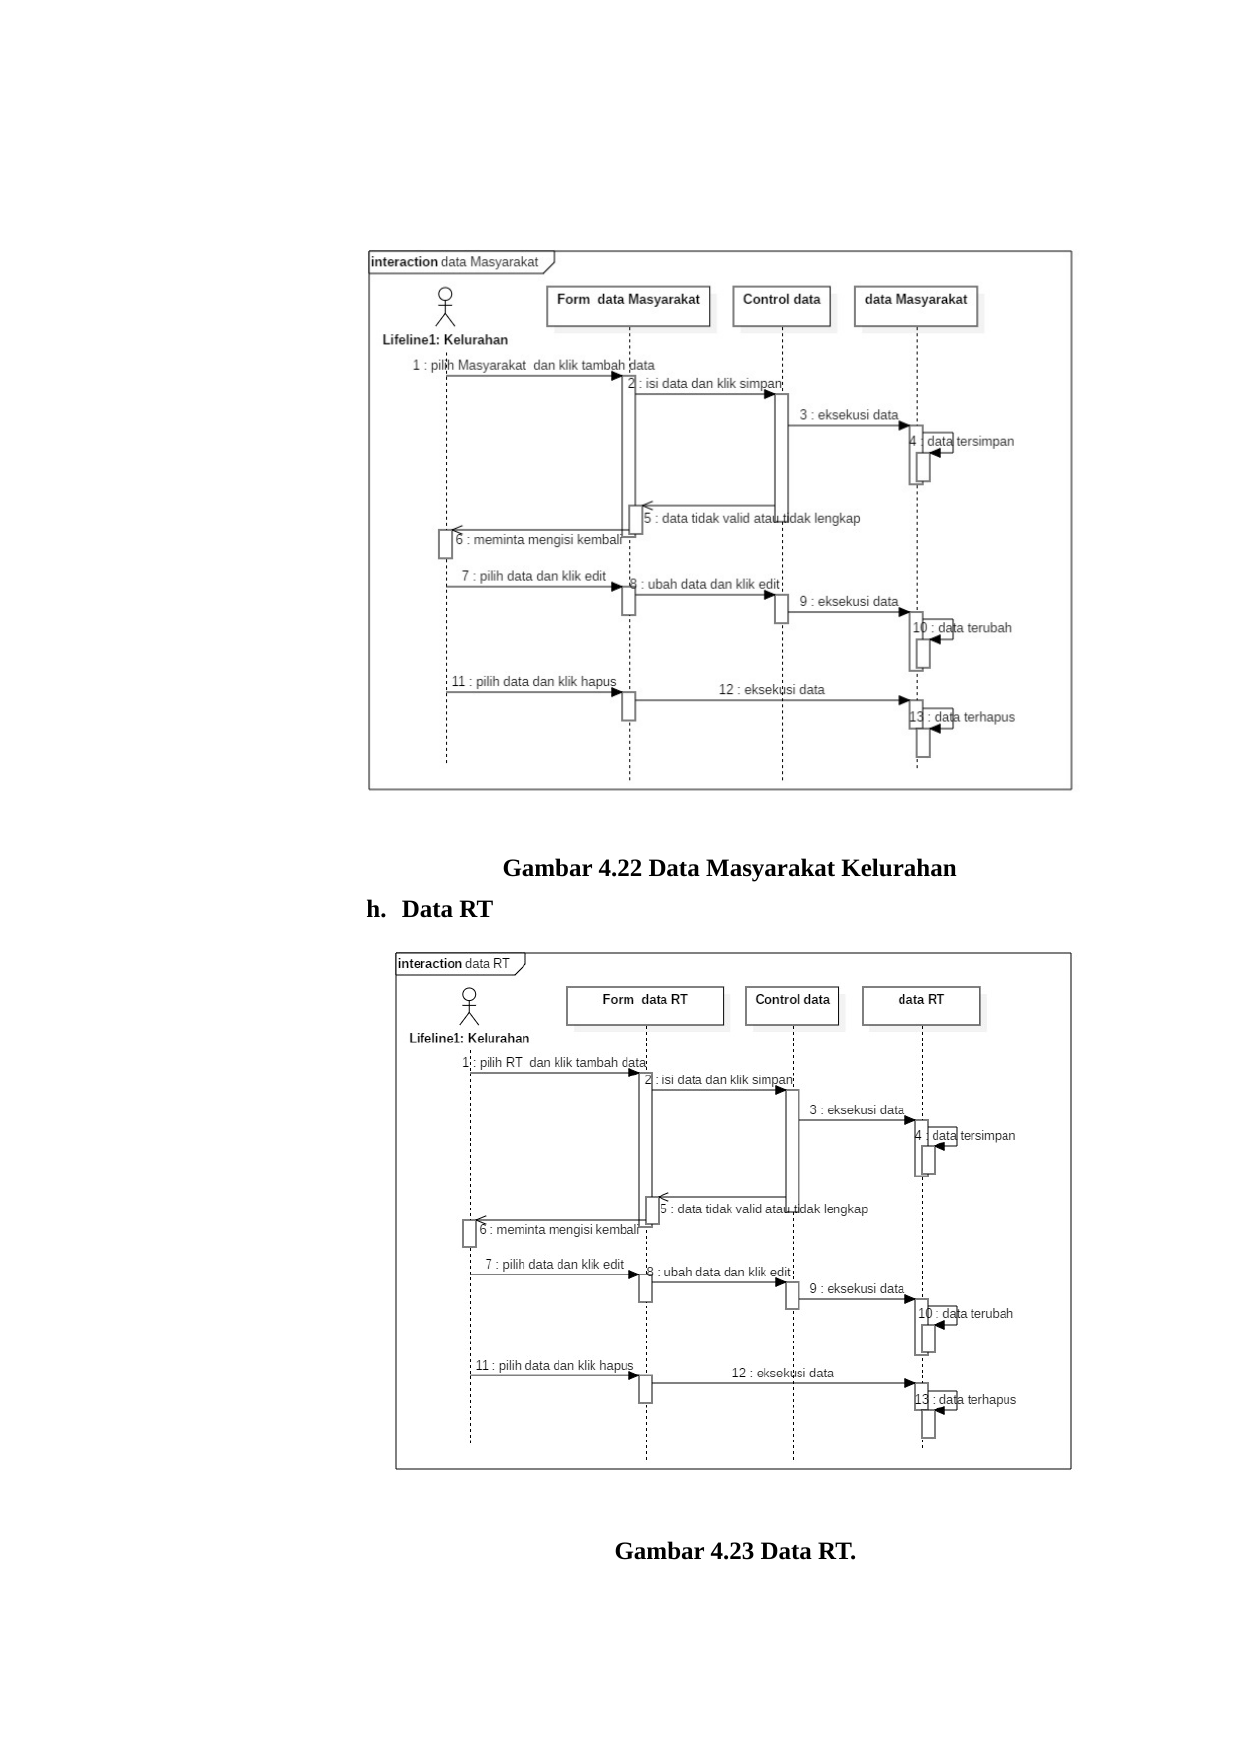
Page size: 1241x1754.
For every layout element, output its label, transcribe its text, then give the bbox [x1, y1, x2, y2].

picture [359, 242, 1088, 807]
text Gambar 4.22 Data Masyarakat Kelurahan [396, 853, 1063, 882]
table_header [384, 807, 1062, 841]
picture [386, 943, 1082, 1489]
table_header [406, 1489, 1062, 1523]
table_header [384, 236, 1062, 242]
list Data RT [366, 894, 1063, 923]
text Gambar 4.23 Data RT. [407, 1536, 1063, 1565]
table_header [406, 938, 1062, 943]
